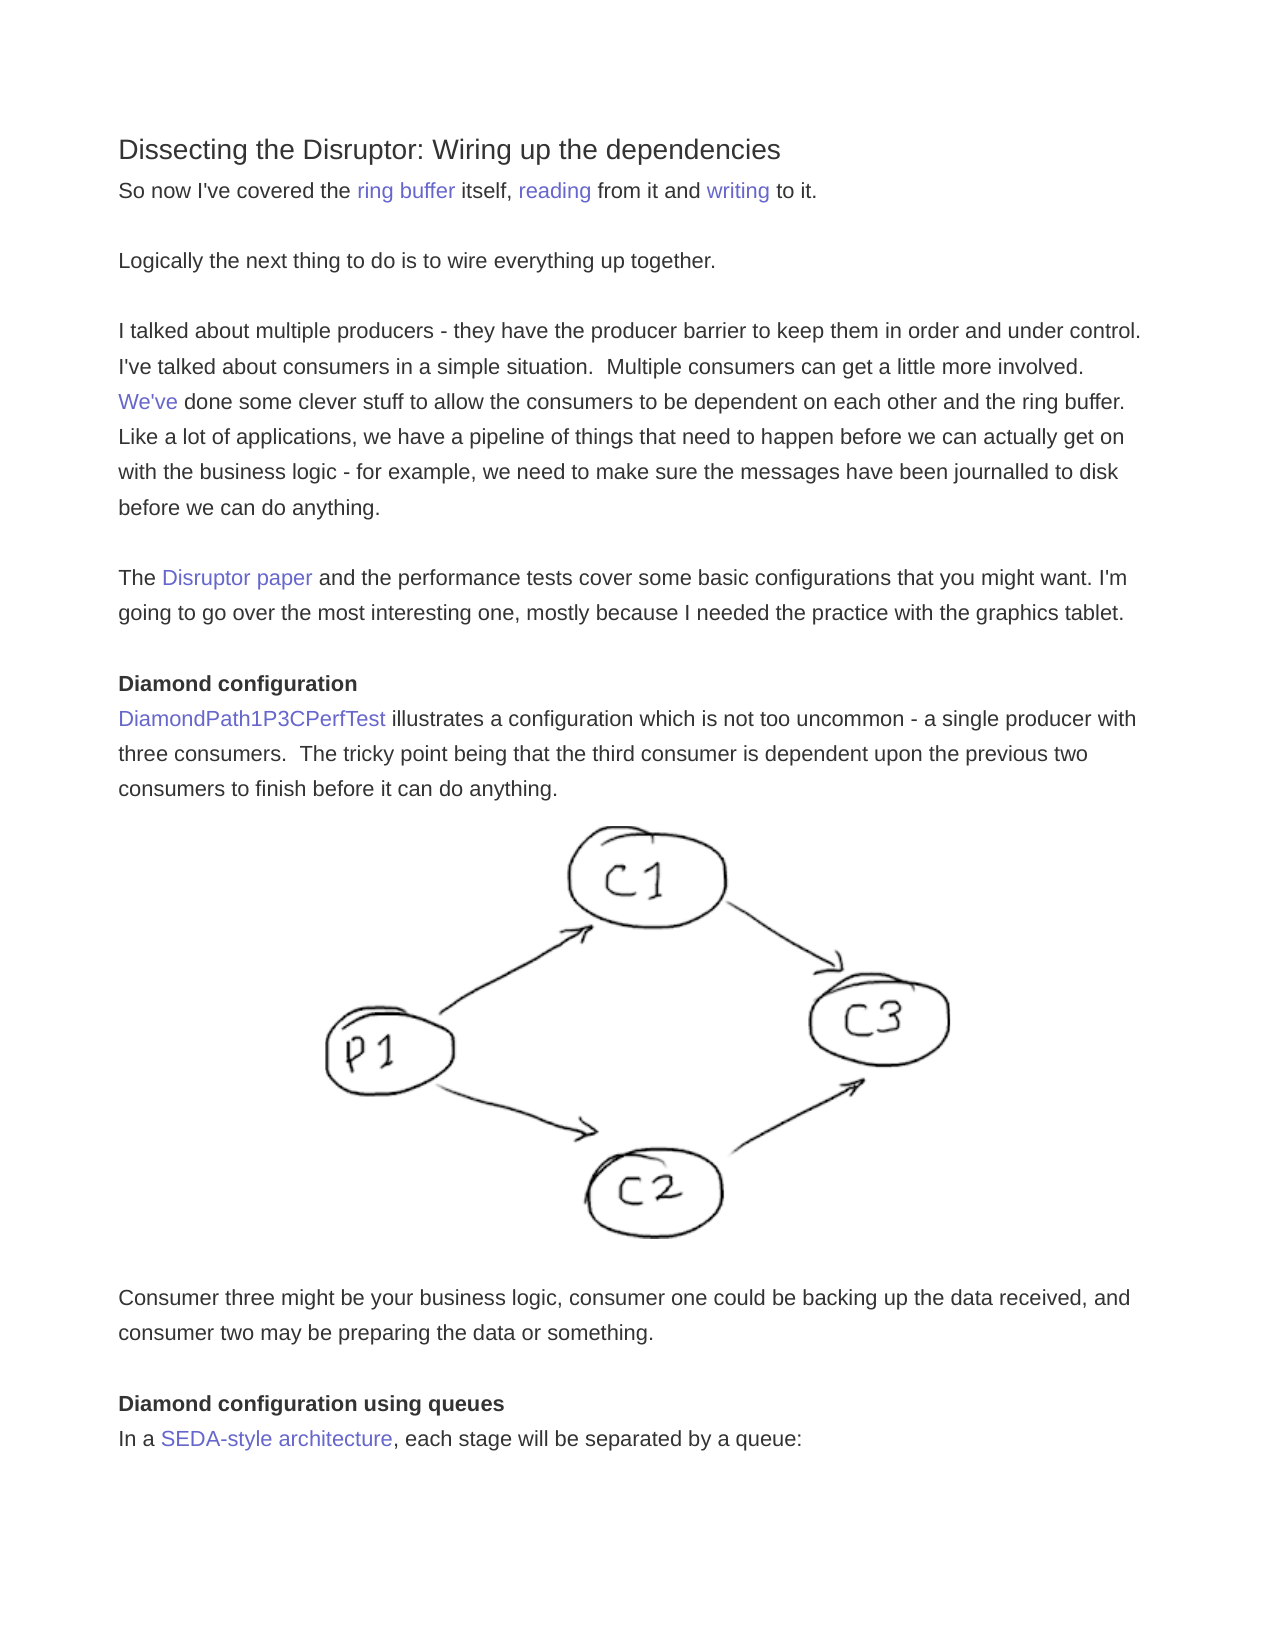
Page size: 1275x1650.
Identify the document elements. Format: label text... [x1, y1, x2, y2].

text So now I've covered the ring buffer itself, reading from it and writing to it. Logically the next thing to do is to wire everything up together. I talked about multiple producers - they have the producer barrier to keep them in order and under control. I've talked about consumers in a simple situation. Multiple consumers can get a little more involved. We've done some clever stuff to allow the consumers to be dependent on each other and the ring buffer. Like a lot of applications, we have a pipeline of things that need to happen before we can actually get on with the business logic - for example, we need to make sure the messages have been journalled to disk before we can do anything. The Disruptor paper and the performance tests cover some basic configurations that you might want. I'm going to go over the most interesting one, mostly because I needed the practice with the graphics tablet. Diamond configuration DiamondPath1P3CPerfTest illustrates a configuration which is not too uncommon - a single producer with three consumers. The tricky point being that the third consumer is dependent upon the previous two consumers to finish before it can do anything. [118, 178, 1157, 801]
text Consumer three might be your business logic, consumer one could be backing up the data received, and consumer two may be preparing the data or something. Diamond configuration using queues In a SEDA-style architecture, each stage will be separated by a queue: [118, 1250, 1157, 1451]
subtitle Dissecting the Disruptor: Wiring up the dependencies [118, 133, 1157, 165]
picture [325, 826, 951, 1239]
